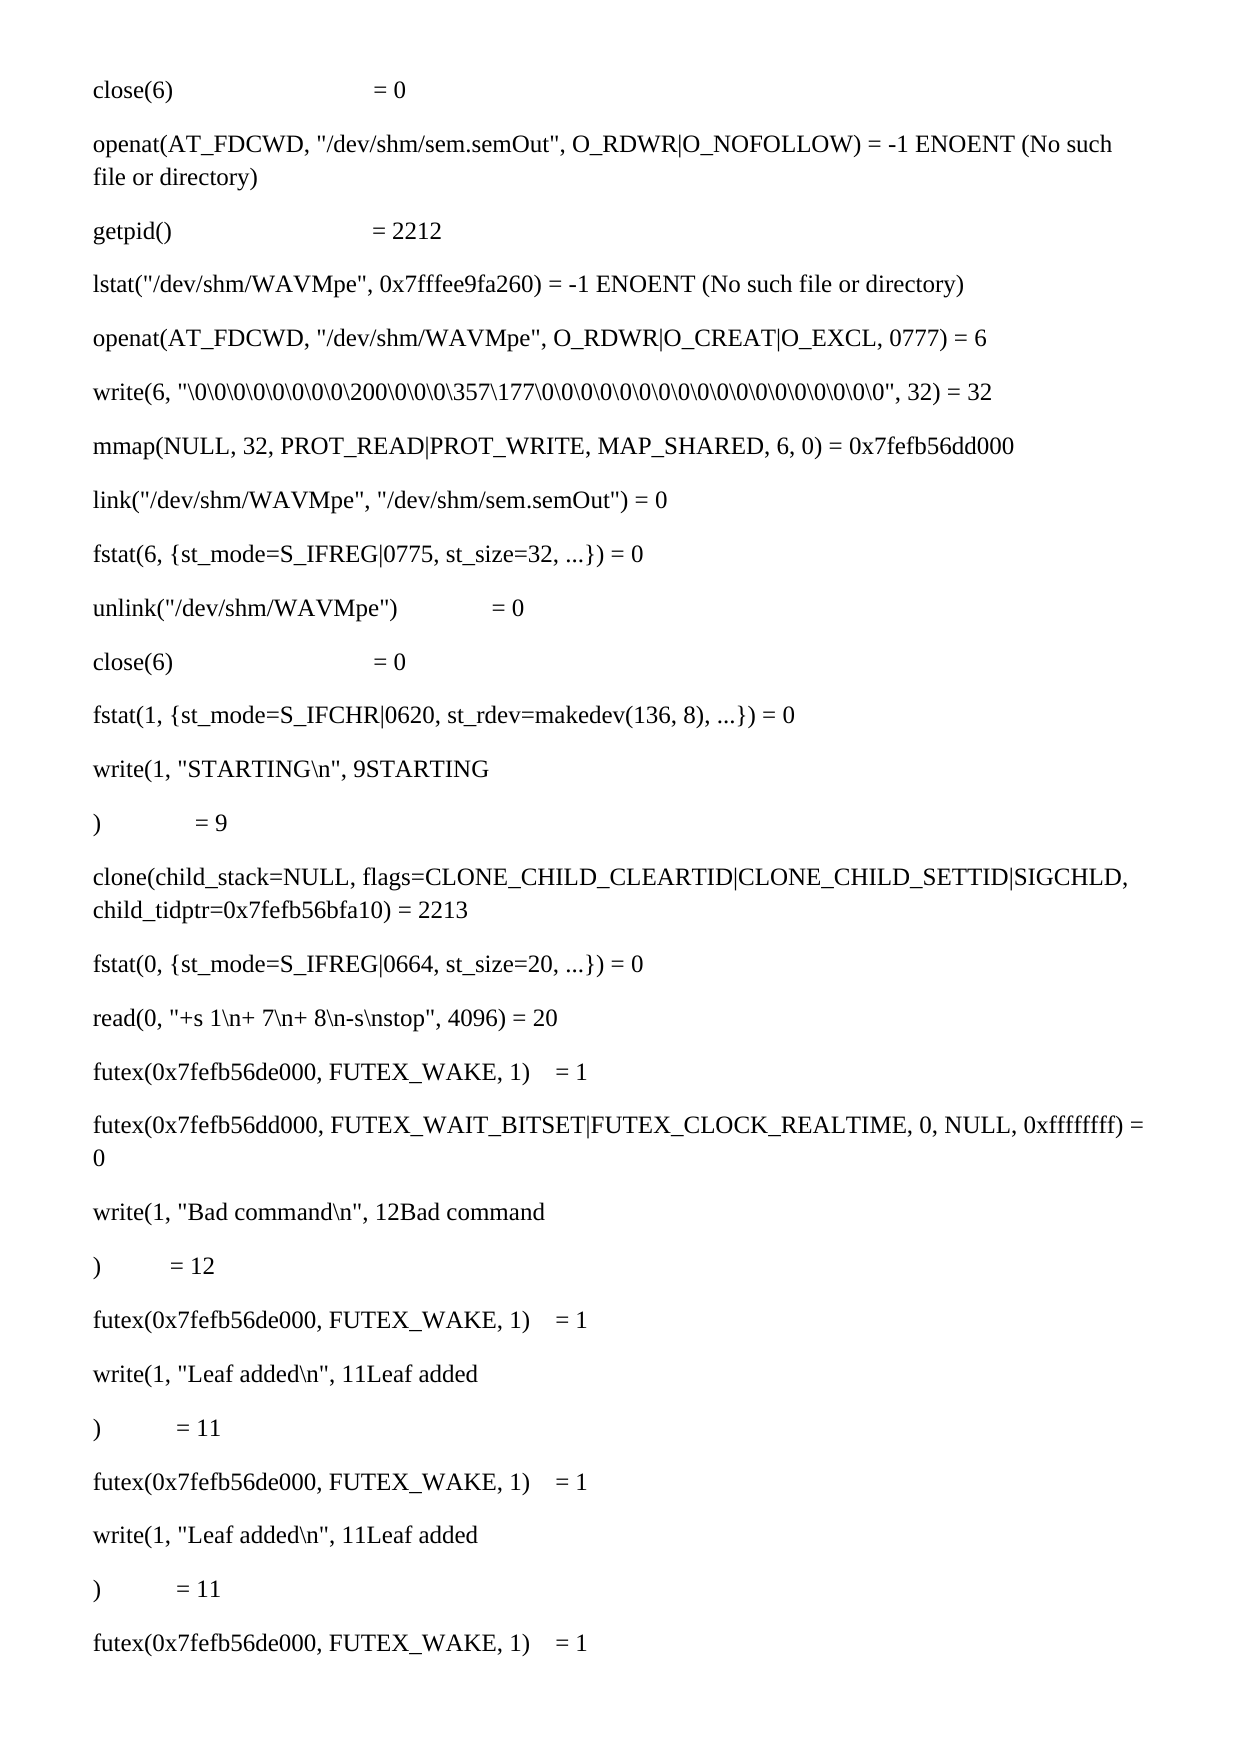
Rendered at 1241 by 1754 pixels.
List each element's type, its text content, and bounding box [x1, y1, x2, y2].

text futex(0x7fefb56de000, FUTEX_WAKE, 1) = 1 [93, 1628, 1147, 1657]
text getpid() = 2212 [93, 216, 1147, 244]
text fstat(6, {st_mode=S_IFREG|0775, st_size=32, ...}) = 0 [93, 539, 1147, 568]
text futex(0x7fefb56dd000, FUTEX_WAIT_BITSET|FUTEX_CLOCK_REALTIME, 0, NULL, 0xffffffff) = 0 [93, 1110, 1147, 1172]
text ) = 12 [93, 1251, 1147, 1280]
text ) = 9 [93, 808, 1147, 837]
text write(1, "Leaf added\n", 11Leaf added [93, 1520, 1147, 1549]
text write(1, "Leaf added\n", 11Leaf added [93, 1359, 1147, 1388]
text fstat(0, {st_mode=S_IFREG|0664, st_size=20, ...}) = 0 [93, 949, 1147, 978]
text ) = 11 [93, 1413, 1147, 1441]
text lstat("/dev/shm/WAVMpe", 0x7fffee9fa260) = -1 ENOENT (No such file or directory) [93, 269, 1147, 298]
text clone(child_stack=NULL, flags=CLONE_CHILD_CLEARTID|CLONE_CHILD_SETTID|SIGCHLD, child_tidptr=0x7fefb56bfa10) = 2213 [93, 862, 1147, 924]
text close(6) = 0 [93, 647, 1147, 675]
text write(6, "\0\0\0\0\0\0\0\0\200\0\0\0\357\177\0\0\0\0\0\0\0\0\0\0\0\0\0\0\0\0\0\0", 32) = 32 [93, 377, 1147, 406]
text futex(0x7fefb56de000, FUTEX_WAKE, 1) = 1 [93, 1305, 1147, 1334]
text link("/dev/shm/WAVMpe", "/dev/shm/sem.semOut") = 0 [93, 485, 1147, 514]
text openat(AT_FDCWD, "/dev/shm/sem.semOut", O_RDWR|O_NOFOLLOW) = -1 ENOENT (No such file or directory) [93, 129, 1147, 191]
text openat(AT_FDCWD, "/dev/shm/WAVMpe", O_RDWR|O_CREAT|O_EXCL, 0777) = 6 [93, 323, 1147, 352]
text fstat(1, {st_mode=S_IFCHR|0620, st_rdev=makedev(136, 8), ...}) = 0 [93, 700, 1147, 729]
text ) = 11 [93, 1574, 1147, 1603]
text unlink("/dev/shm/WAVMpe") = 0 [93, 593, 1147, 621]
text futex(0x7fefb56de000, FUTEX_WAKE, 1) = 1 [93, 1467, 1147, 1495]
text mmap(NULL, 32, PROT_READ|PROT_WRITE, MAP_SHARED, 6, 0) = 0x7fefb56dd000 [93, 431, 1147, 460]
text read(0, "+s 1\n+ 7\n+ 8\n-s\nstop", 4096) = 20 [93, 1003, 1147, 1031]
text close(6) = 0 [93, 75, 1147, 104]
text futex(0x7fefb56de000, FUTEX_WAKE, 1) = 1 [93, 1057, 1147, 1085]
text write(1, "Bad command\n", 12Bad command [93, 1197, 1147, 1226]
text write(1, "STARTING\n", 9STARTING [93, 754, 1147, 783]
